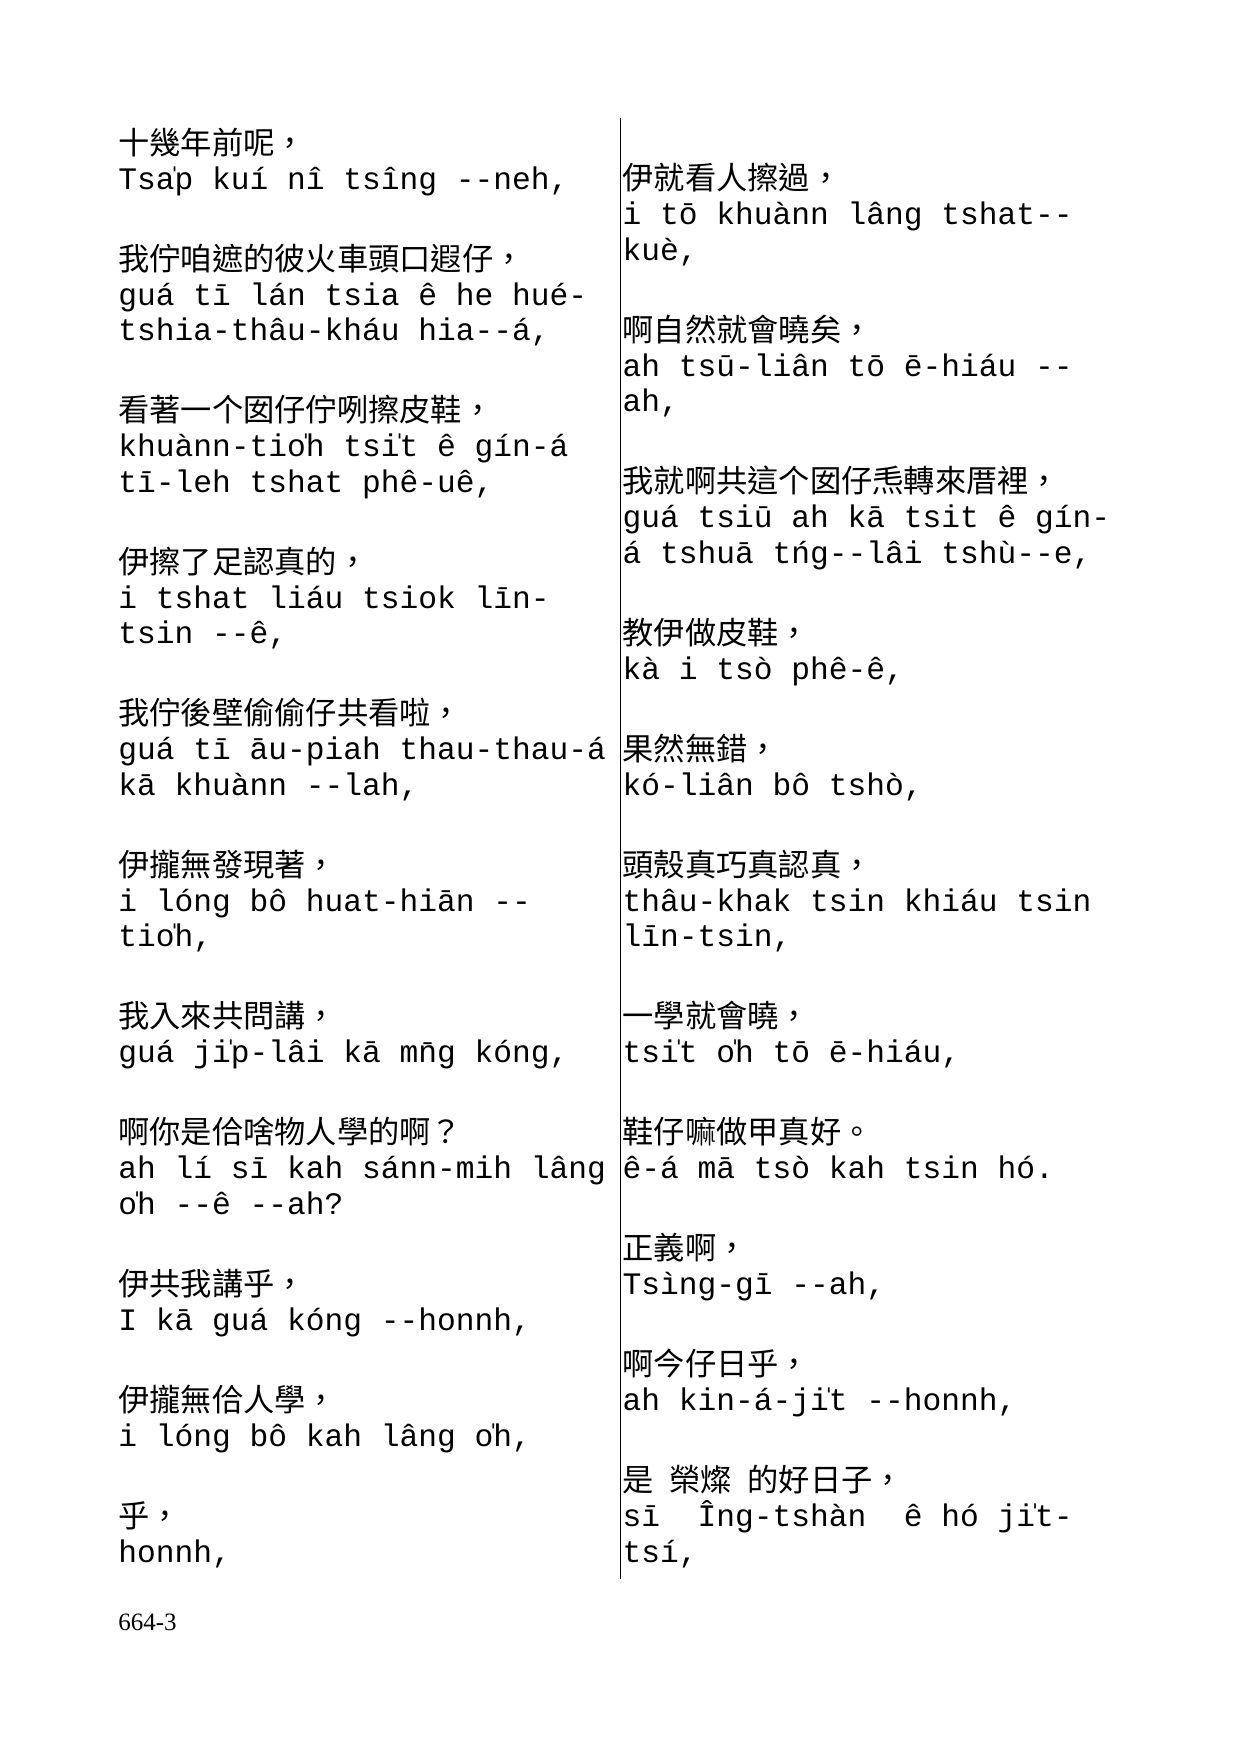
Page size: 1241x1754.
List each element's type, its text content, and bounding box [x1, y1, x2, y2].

text i lóng bô kah lâng o̍h, [118, 1420, 618, 1456]
text guá tī lán tsia ê he hué-tshia-thâu-kháu hia--á, [118, 279, 618, 350]
text 伊攏無佮人學， [118, 1375, 618, 1420]
text ah kin-á-ji̍t --honnh, [622, 1385, 1122, 1420]
text 伊就看人擦過， [622, 153, 1122, 199]
text honnh, [118, 1536, 618, 1572]
text i tō khuànn lâng tshat--kuè, [622, 199, 1122, 269]
text ah tsū-liân tō ē-hiáu --ah, [622, 350, 1122, 421]
text 啊你是佮啥物人學的啊？ [118, 1107, 618, 1153]
text khuànn-tio̍h tsi̍t ê gín-á tī-leh tshat phê-uê, [118, 431, 618, 502]
text I kā guá kóng --honnh, [118, 1304, 618, 1339]
text guá tsiū ah kā tsit ê gín-á tshuā tńg--lâi tshù--e, [622, 502, 1122, 572]
text ê-á mā tsò kah tsin hó. [622, 1153, 1122, 1188]
text 我入來共問講， [118, 991, 618, 1037]
text i lóng bô huat-hiān --tio̍h, [118, 885, 618, 956]
text kà i tsò phê-ê, [622, 653, 1122, 688]
text 啊自然就會曉矣， [622, 305, 1122, 350]
text guá tī āu-piah thau-thau-á kā khuànn --lah, [118, 734, 618, 804]
text Tsa̍p kuí nî tsîng --neh, [118, 163, 618, 199]
text 伊攏無發現著， [118, 840, 618, 885]
text thâu-khak tsin khiáu tsin līn-tsin, [622, 885, 1122, 956]
text 是 榮燦 的好日子， [622, 1456, 1122, 1501]
text kó-liân bô tshò, [622, 769, 1122, 804]
text 十幾年前呢， [118, 118, 618, 163]
text 伊擦了足認真的， [118, 537, 618, 582]
text 我佇咱遮的彼火車頭口遐仔， [118, 234, 618, 279]
text 教伊做皮鞋， [622, 608, 1122, 653]
text i tshat liáu tsiok līn-tsin --ê, [118, 582, 618, 653]
text Tsìng-gī --ah, [622, 1269, 1122, 1304]
text ah lí sī kah sánn-mih lâng o̍h --ê --ah? [118, 1153, 618, 1223]
text 頭殼真巧真認真， [622, 840, 1122, 885]
text 啊今仔日乎， [622, 1339, 1122, 1385]
text 伊共我講乎， [118, 1259, 618, 1304]
text 看著一个囡仔佇咧擦皮鞋， [118, 386, 618, 431]
text guá ji̍p-lâi kā mn̄g kóng, [118, 1037, 618, 1072]
text 正義啊， [622, 1223, 1122, 1269]
text 果然無錯， [622, 724, 1122, 769]
text 我佇後壁偷偷仔共看啦， [118, 688, 618, 734]
text 鞋仔嘛做甲真好。 [622, 1107, 1122, 1153]
text 我就啊共這个囡仔𤆬轉來厝裡， [622, 456, 1122, 502]
text tsi̍t o̍h tō ē-hiáu, [622, 1037, 1122, 1072]
text 一學就會曉， [622, 991, 1122, 1037]
text sī Îng-tshàn ê hó ji̍t-tsí, [622, 1501, 1122, 1572]
text 乎， [118, 1491, 618, 1536]
